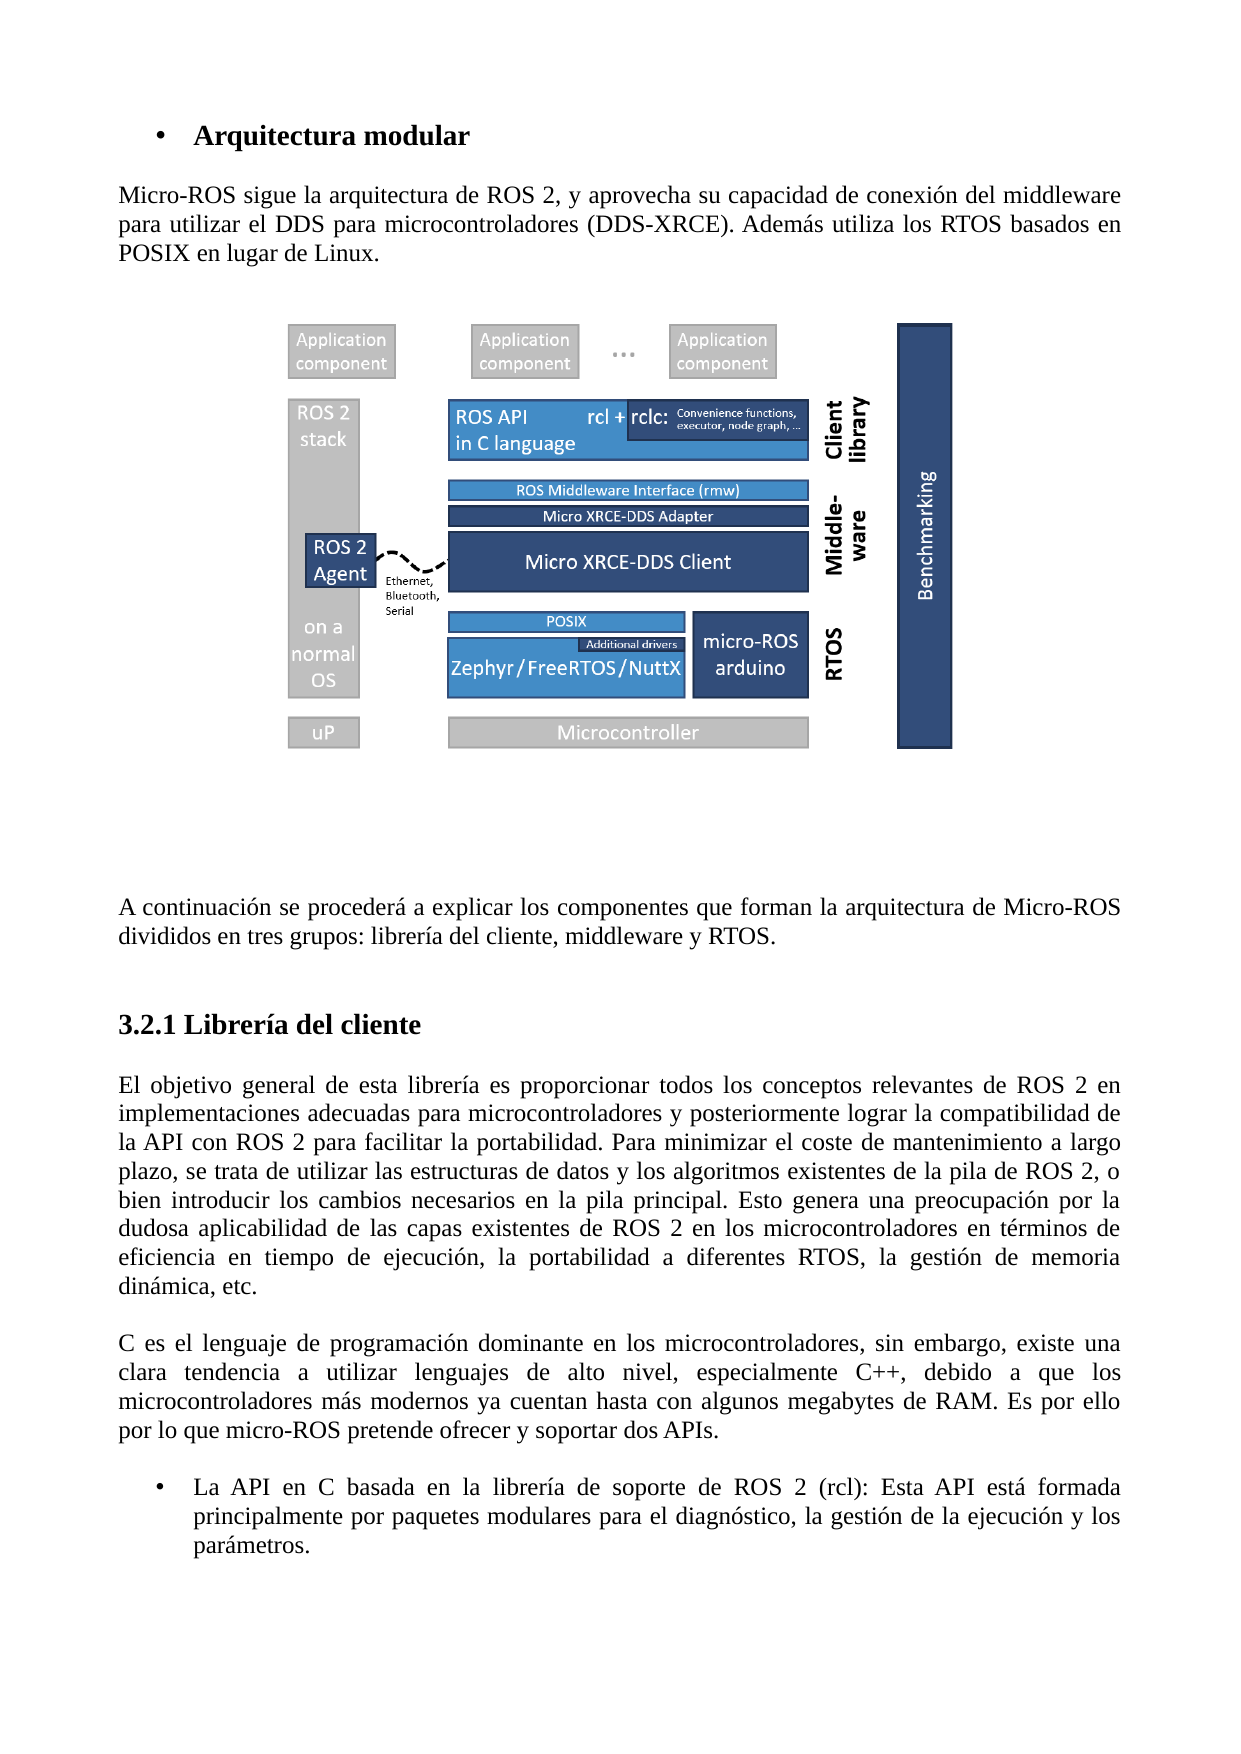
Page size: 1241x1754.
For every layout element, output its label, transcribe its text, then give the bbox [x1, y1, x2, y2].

list Arquitectura modular [156, 118, 1122, 152]
picture [287, 323, 953, 749]
text El objetivo general de esta librería es proporcionar todos los conceptos relevantes de ROS 2 en implementaciones adecuadas para microcontroladores y posteriormente lograr la compatibilidad de la API con ROS 2 para facilitar la portabilidad. Para minimizar el coste de mantenimiento a largo plazo, se trata de utilizar las estructuras de datos y los algoritmos existentes de la pila de ROS 2, o bien introducir los cambios necesarios en la pila principal. Esto genera una preocupación por la dudosa aplicabilidad de las capas existentes de ROS 2 en los microcontroladores en términos de eficiencia en tiempo de ejecución, la portabilidad a diferentes RTOS, la gestión de memoria dinámica, etc. [118, 1070, 1122, 1300]
list La API en C basada en la librería de soporte de ROS 2 (rcl): Esta API está formada principalmente por paquetes modulares para el diagnóstico, la gestión de la ejecución y los parámetros. [156, 1472, 1122, 1558]
text 3.2.1 Librería del cliente [118, 1007, 1122, 1041]
text Micro-ROS sigue la arquitectura de ROS 2, y aprovecha su capacidad de conexión del middleware para utilizar el DDS para microcontroladores (DDS-XRCE). Además utiliza los RTOS basados en POSIX en lugar de Linux. [118, 181, 1122, 267]
text A continuación se procederá a explicar los componentes que forman la arquitectura de Micro-ROS divididos en tres grupos: librería del cliente, middleware y RTOS. [118, 892, 1122, 950]
text C es el lenguaje de programación dominante en los microcontroladores, sin embargo, existe una clara tendencia a utilizar lenguajes de alto nivel, especialmente C++, debido a que los microcontroladores más modernos ya cuentan hasta con algunos megabytes de RAM. Es por ello por lo que micro-ROS pretende ofrecer y soportar dos APIs. [118, 1328, 1122, 1443]
